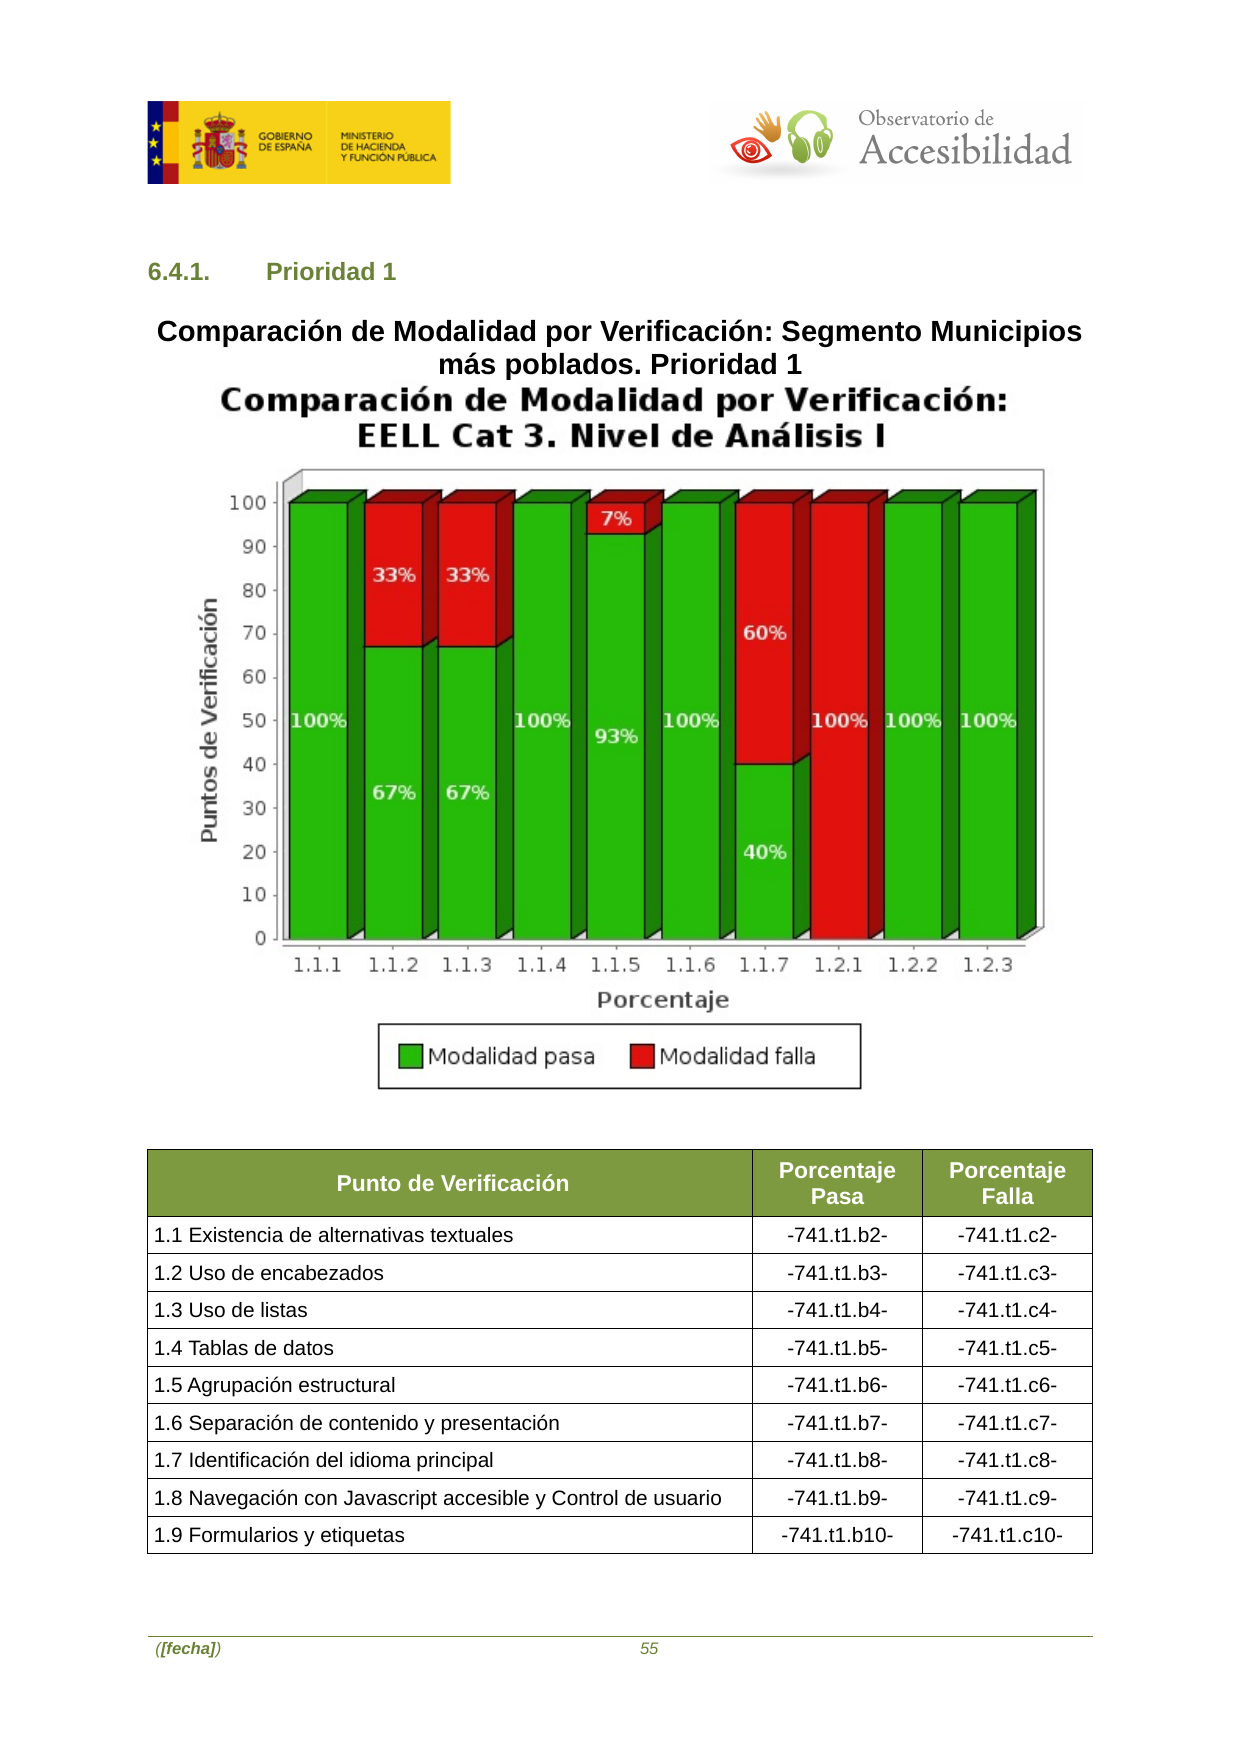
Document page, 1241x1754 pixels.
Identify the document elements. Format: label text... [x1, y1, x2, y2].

picture [710, 101, 1086, 184]
table_cell -741.t1.c9- [923, 1479, 1092, 1516]
picture [147, 101, 451, 184]
table_cell -741.t1.c3- [923, 1254, 1092, 1291]
table_header Porcentaje Falla [923, 1150, 1092, 1216]
table_cell -741.t1.b7- [753, 1404, 922, 1441]
table_cell -741.t1.c7- [923, 1404, 1092, 1441]
table_cell 1.2 Uso de encabezados [148, 1254, 752, 1291]
table_cell -741.t1.c10- [923, 1517, 1092, 1553]
table_cell -741.t1.b4- [753, 1292, 922, 1328]
table_cell -741.t1.b6- [753, 1367, 922, 1403]
text Comparación de Modalidad por Verificación: Segmento Municipios más poblados. Prioridad 1 [148, 314, 1092, 381]
table_cell -741.t1.c6- [923, 1367, 1092, 1403]
subtitle Prioridad 1 [148, 257, 1092, 286]
table_cell 1.9 Formularios y etiquetas [148, 1517, 752, 1553]
table_cell -741.t1.b10- [753, 1517, 922, 1553]
table_cell -741.t1.c8- [923, 1442, 1092, 1478]
picture [178, 380, 1062, 1091]
table_cell -741.t1.c2- [923, 1217, 1092, 1253]
table_cell -741.t1.b5- [753, 1329, 922, 1366]
table_cell 1.1 Existencia de alternativas textuales [148, 1217, 752, 1253]
table_cell -741.t1.b8- [753, 1442, 922, 1478]
table_cell 1.7 Identificación del idioma principal [148, 1442, 752, 1478]
table_cell 1.6 Separación de contenido y presentación [148, 1404, 752, 1441]
table_cell -741.t1.c5- [923, 1329, 1092, 1366]
table_header Porcentaje Pasa [753, 1150, 922, 1216]
table_cell 1.4 Tablas de datos [148, 1329, 752, 1366]
table_cell -741.t1.c4- [923, 1292, 1092, 1328]
table_cell 1.3 Uso de listas [148, 1292, 752, 1328]
table_cell -741.t1.b9- [753, 1479, 922, 1516]
table_header Punto de Verificación [148, 1150, 752, 1216]
table_cell -741.t1.b2- [753, 1217, 922, 1253]
table_cell -741.t1.b3- [753, 1254, 922, 1291]
table_cell 1.5 Agrupación estructural [148, 1367, 752, 1403]
table_cell 1.8 Navegación con Javascript accesible y Control de usuario [148, 1479, 752, 1516]
